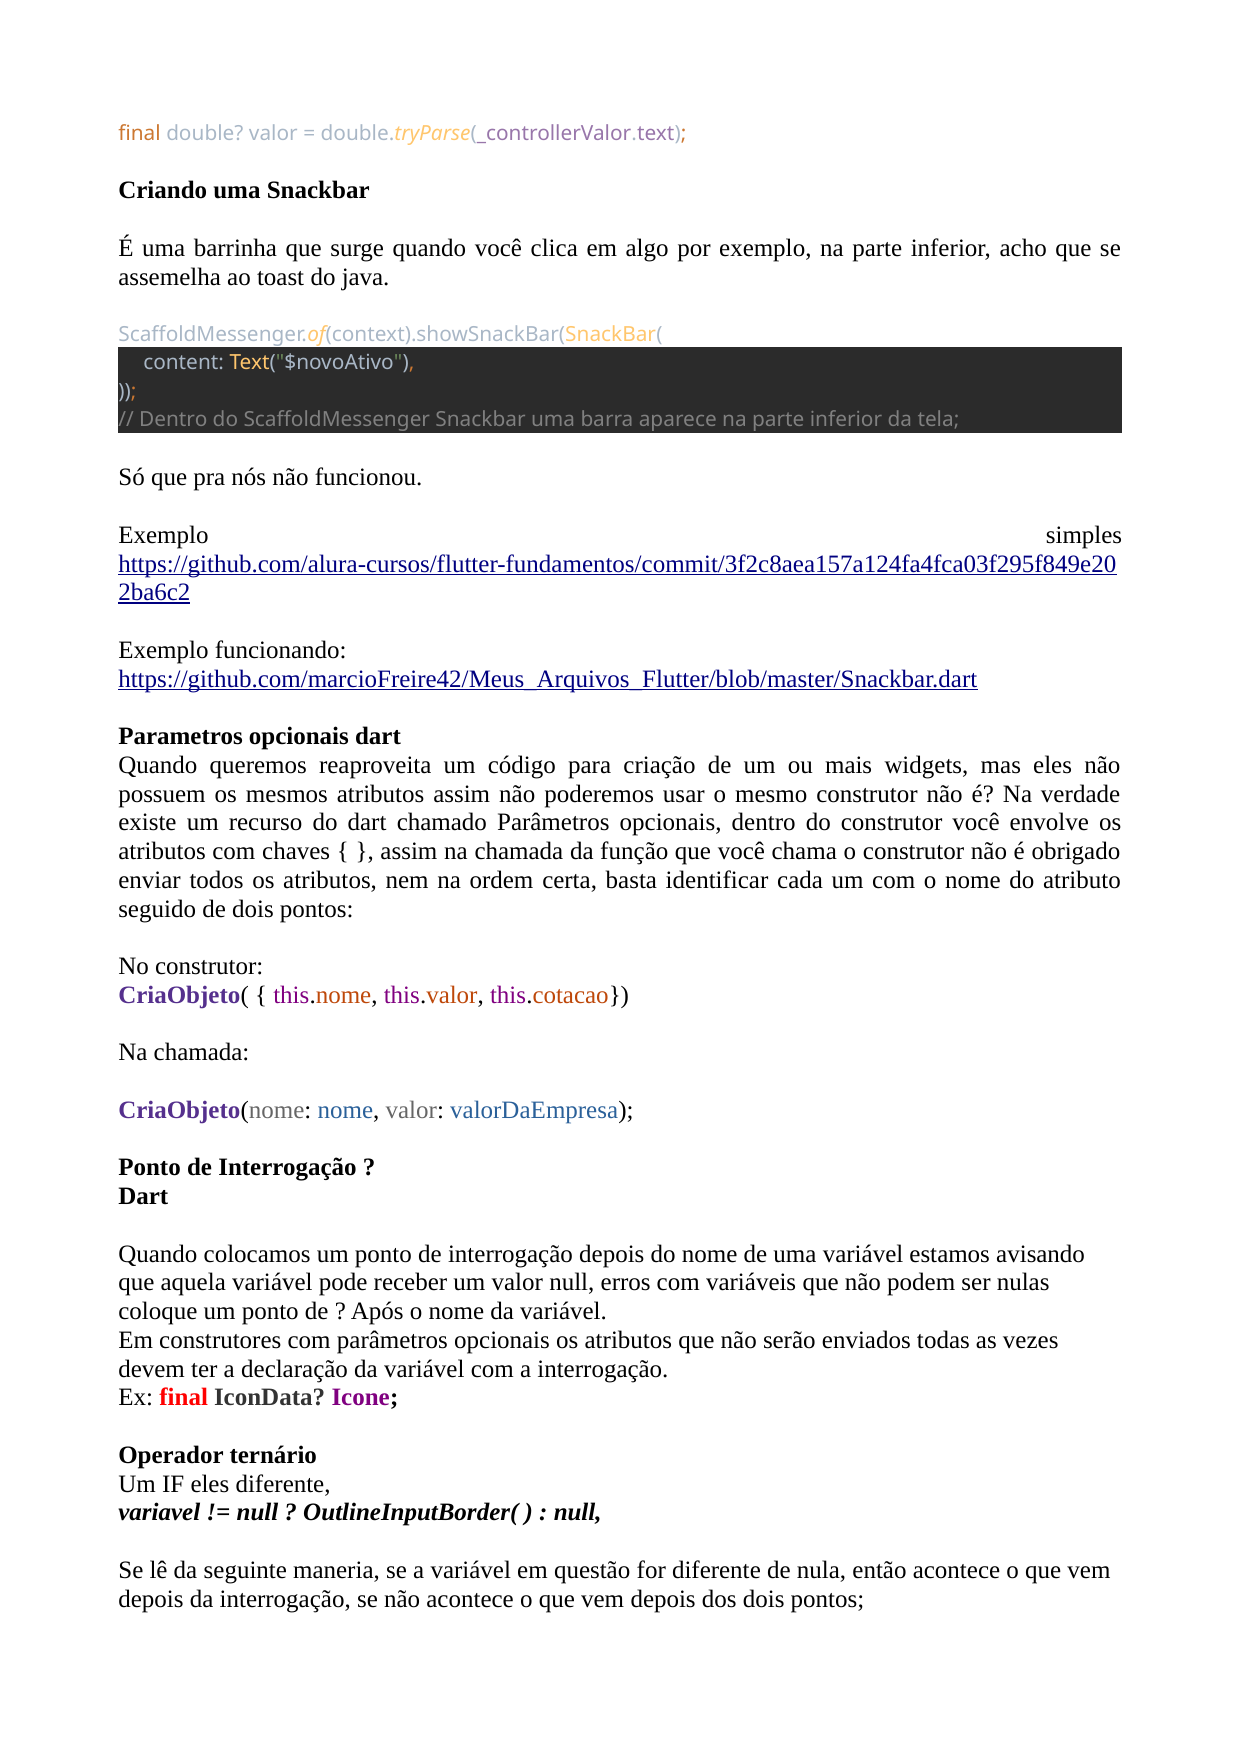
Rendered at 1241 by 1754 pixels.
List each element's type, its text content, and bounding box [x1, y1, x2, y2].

text Quando colocamos um ponto de interrogação depois do nome de uma variável estamos avisando que aquela variável pode receber um valor null, erros com variáveis que não podem ser nulas coloque um ponto de ? Após o nome da variável. [118, 1239, 1122, 1325]
text // Dentro do ScaffoldMessenger Snackbar uma barra aparece na parte inferior da tela; [118, 404, 1122, 433]
text content: Text("$novoAtivo"), [118, 347, 1122, 376]
text CriaObjeto( { this.nome, this.valor, this.cotacao}) [118, 980, 1122, 1009]
text ScaffoldMessenger.of(context).showSnackBar(SnackBar( [118, 319, 1122, 347]
text final double? valor = double.tryParse(_controllerValor.text); [118, 118, 1122, 147]
text Quando queremos reaproveita um código para criação de um ou mais widgets, mas eles não possuem os mesmos atributos assim não poderemos usar o mesmo construtor não é? Na verdade existe um recurso do dart chamado Parâmetros opcionais, dentro do construtor você envolve os atributos com chaves { }, assim na chamada da função que você chama o construtor não é obrigado enviar todos os atributos, nem na ordem certa, basta identificar cada um com o nome do atributo seguido de dois pontos: [118, 750, 1122, 922]
text variavel != null ? OutlineInputBorder( ) : null, [118, 1497, 1122, 1526]
text Operador ternário [118, 1440, 1122, 1469]
text Criando uma Snackbar [118, 175, 1122, 204]
text Ex: final IconData? Icone; [118, 1382, 1122, 1411]
text CriaObjeto(nome: nome, valor: valorDaEmpresa); [118, 1095, 1122, 1124]
text Parametros opcionais dart [118, 721, 1122, 750]
text Exemplo simples https://github.com/alura-cursos/flutter-fundamentos/commit/3f2c8aea157a124fa4fca03f295f849e202ba6c2 [118, 520, 1122, 606]
text https://github.com/marcioFreire42/Meus_Arquivos_Flutter/blob/master/Snackbar.dart [118, 664, 1122, 692]
text Um IF eles diferente, [118, 1469, 1122, 1497]
text )); [118, 376, 1122, 404]
text Na chamada: [118, 1037, 1122, 1066]
text Dart [118, 1181, 1122, 1210]
text Ponto de Interrogação ? [118, 1152, 1122, 1181]
text Em construtores com parâmetros opcionais os atributos que não serão enviados todas as vezes devem ter a declaração da variável com a interrogação. [118, 1325, 1122, 1382]
text Se lê da seguinte maneria, se a variável em questão for diferente de nula, então acontece o que vem depois da interrogação, se não acontece o que vem depois dos dois pontos; [118, 1555, 1122, 1612]
text É uma barrinha que surge quando você clica em algo por exemplo, na parte inferior, acho que se assemelha ao toast do java. [118, 233, 1122, 290]
text No construtor: [118, 951, 1122, 980]
text Só que pra nós não funcionou. [118, 462, 1122, 491]
text Exemplo funcionando: [118, 635, 1122, 664]
